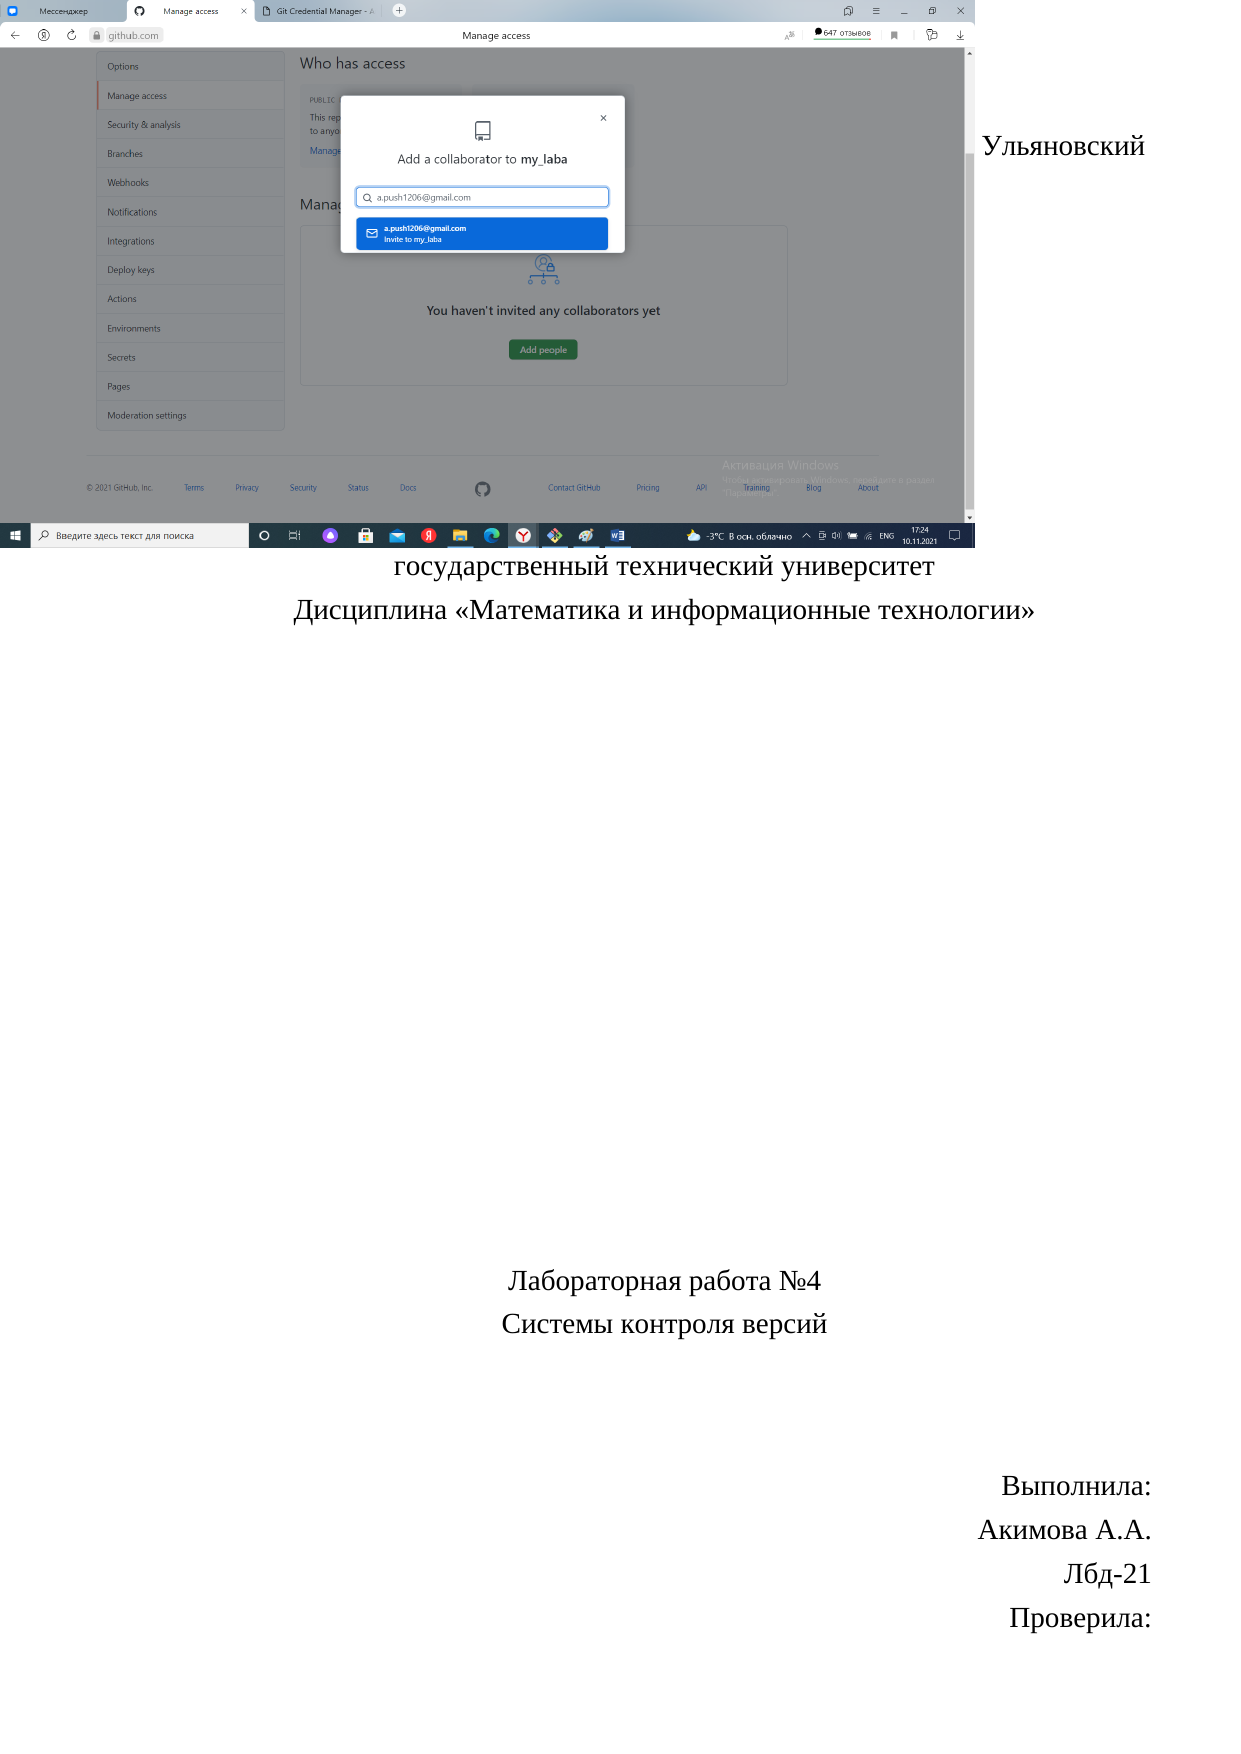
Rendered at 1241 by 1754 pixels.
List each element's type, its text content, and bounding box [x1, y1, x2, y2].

text Проверила: [177, 1600, 1152, 1633]
text Лабораторная работа №4 [177, 1263, 1152, 1296]
text Дисциплина «Математика и информационные технологии» [177, 592, 1152, 626]
text Системы контроля версий [177, 1307, 1152, 1340]
text Ульяновский государственный технический университет [177, 128, 1152, 582]
text Лбд-21 [177, 1556, 1152, 1589]
text Акимова А.А. [177, 1512, 1152, 1546]
picture [0, 0, 975, 548]
text Выполнила: [177, 1468, 1152, 1502]
